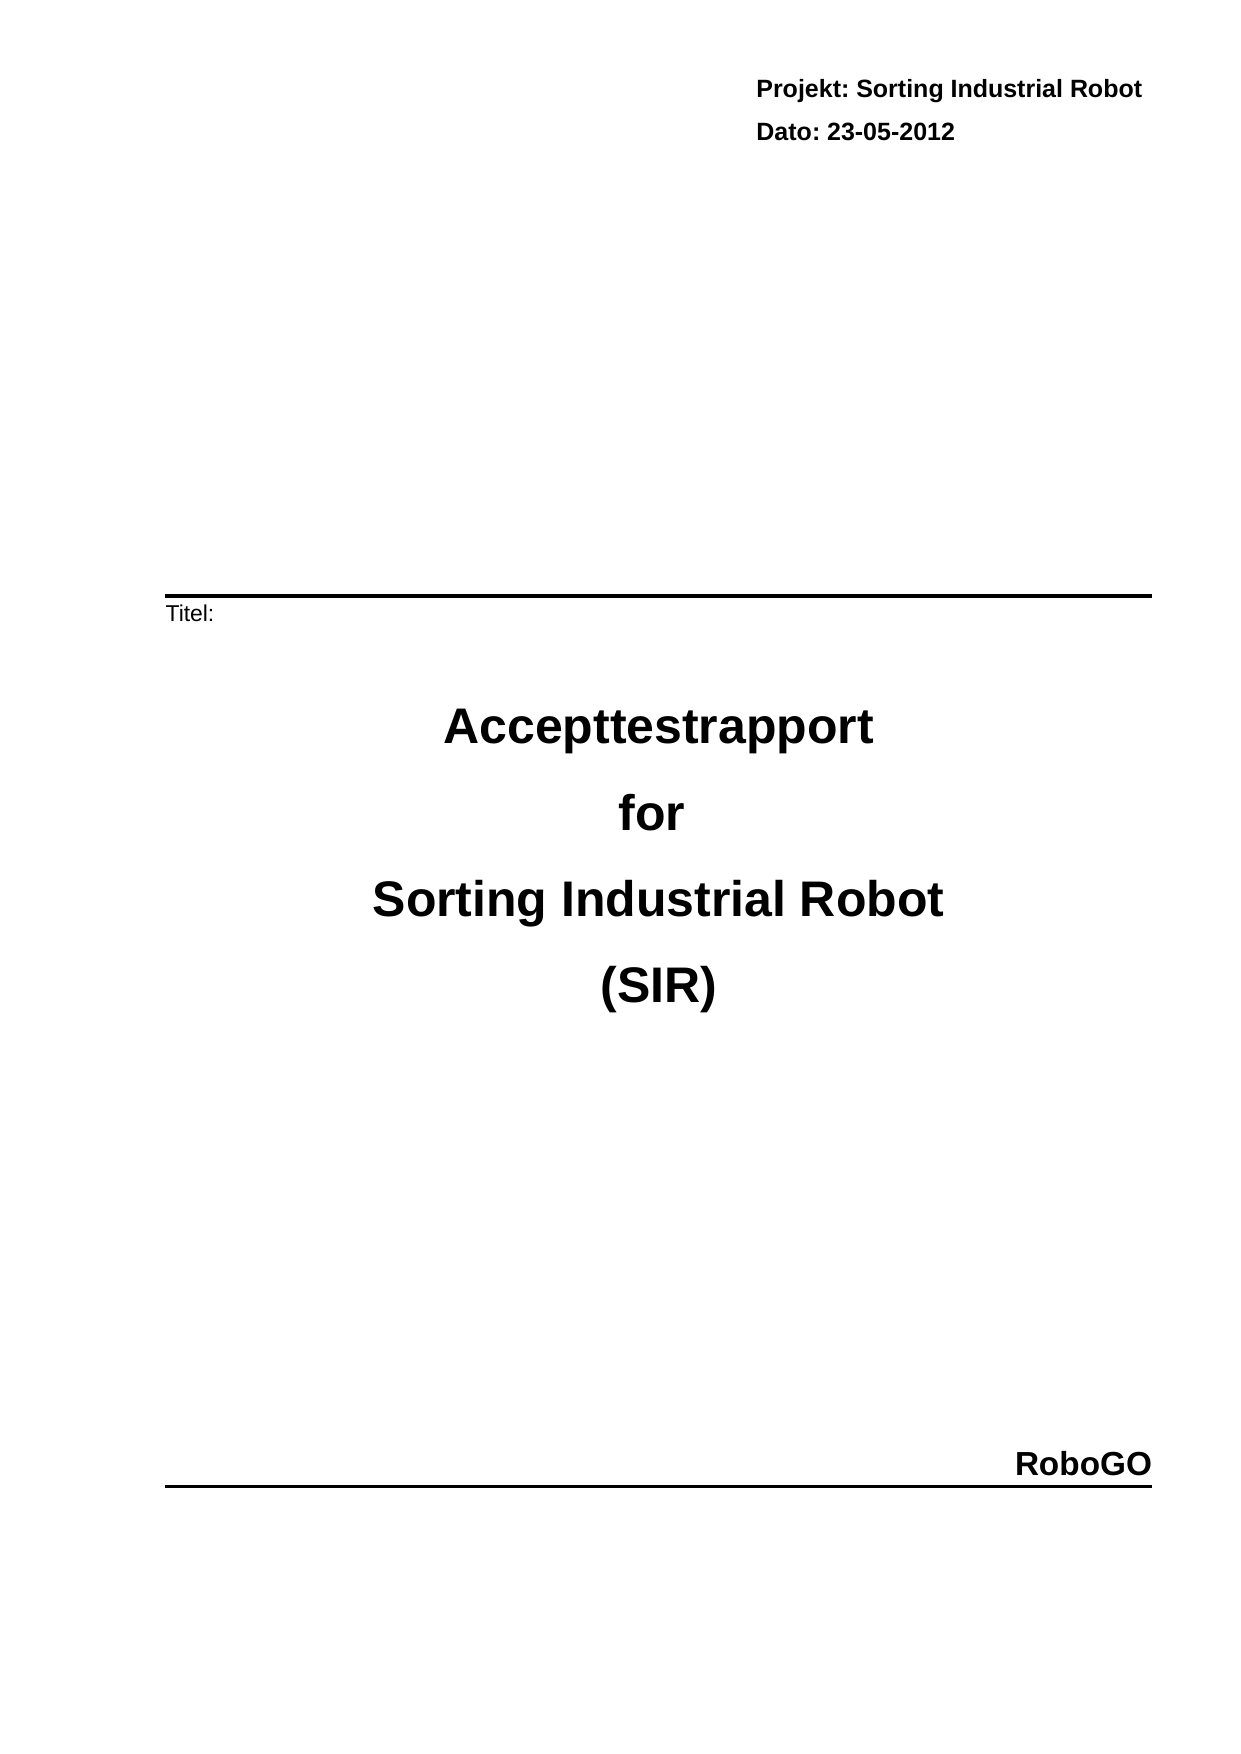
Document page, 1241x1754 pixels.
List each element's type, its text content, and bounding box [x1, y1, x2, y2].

text for [165, 783, 1152, 840]
text Accepttestrapport [165, 697, 1152, 754]
text (SIR) [165, 955, 1152, 1013]
text RoboGO [165, 1444, 1152, 1485]
text Dato: 23-05-2012 [165, 117, 1152, 146]
text Sorting Industrial Robot [165, 869, 1152, 927]
text Projekt: Sorting Industrial Robot [165, 74, 1152, 103]
text Titel: [165, 598, 1152, 626]
